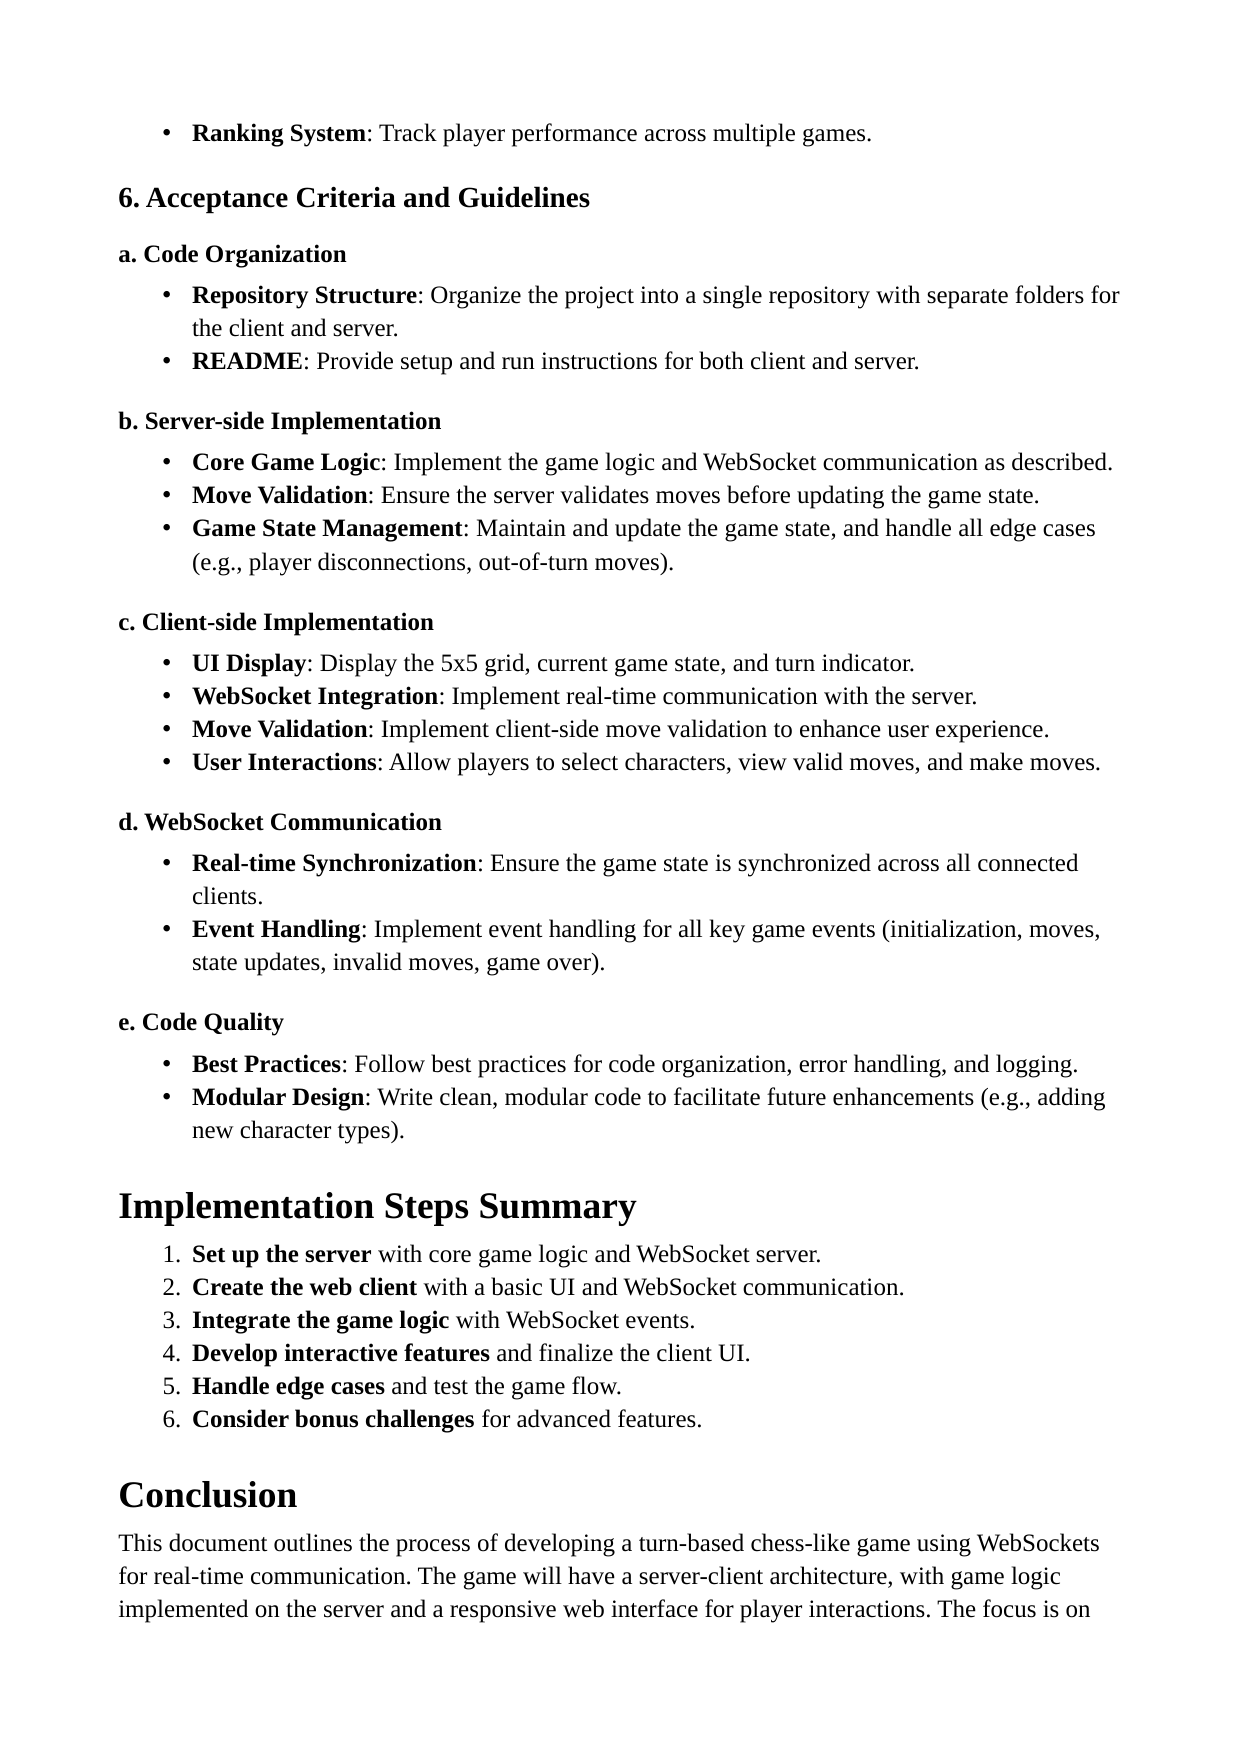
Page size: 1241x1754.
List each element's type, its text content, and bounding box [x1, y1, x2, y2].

list Develop interactive features and finalize the client UI. [162, 1338, 1122, 1367]
subtitle b. Server-side Implementation [118, 406, 1122, 435]
list Game State Management: Maintain and update the game state, and handle all edge cases (e.g., player disconnections, out-of-turn moves). [162, 513, 1122, 575]
list Integrate the game logic with WebSocket events. [162, 1305, 1122, 1334]
subtitle Conclusion [118, 1472, 1122, 1516]
list Set up the server with core game logic and WebSocket server. [162, 1239, 1122, 1268]
list WebSocket Integration: Implement real-time communication with the server. [162, 681, 1122, 710]
subtitle c. Client-side Implementation [118, 607, 1122, 635]
subtitle a. Code Organization [118, 239, 1122, 268]
list Event Handling: Implement event handling for all key game events (initialization, moves, state updates, invalid moves, game over). [162, 914, 1122, 976]
list Consider bonus challenges for advanced features. [162, 1404, 1122, 1433]
list User Interactions: Allow players to select characters, view valid moves, and make moves. [162, 747, 1122, 776]
text This document outlines the process of developing a turn-based chess-like game using WebSockets for real-time communication. The game will have a server-client architecture, with game logic implemented on the server and a responsive web interface for player interactions. The focus is on [118, 1528, 1122, 1623]
subtitle 6. Acceptance Criteria and Guidelines [118, 180, 1122, 214]
subtitle Implementation Steps Summary [118, 1183, 1122, 1226]
list Best Practices: Follow best practices for code organization, error handling, and logging. [162, 1049, 1122, 1077]
list UI Display: Display the 5x5 grid, current game state, and turn indicator. [162, 648, 1122, 677]
list Move Validation: Implement client-side move validation to enhance user experience. [162, 714, 1122, 743]
list Create the web client with a basic UI and WebSocket communication. [162, 1272, 1122, 1301]
list Move Validation: Ensure the server validates moves before updating the game state. [162, 481, 1122, 509]
list Modular Design: Write clean, modular code to facilitate future enhancements (e.g., adding new character types). [162, 1082, 1122, 1143]
list Handle edge cases and test the game flow. [162, 1371, 1122, 1400]
list Core Game Logic: Implement the game logic and WebSocket communication as described. [162, 447, 1122, 476]
list Ranking System: Track player performance across multiple games. [162, 118, 1122, 147]
list Real-time Synchronization: Ensure the game state is synchronized across all connected clients. [162, 848, 1122, 910]
list Repository Structure: Organize the project into a single repository with separate folders for the client and server. [162, 280, 1122, 342]
subtitle e. Code Quality [118, 1007, 1122, 1036]
subtitle d. WebSocket Communication [118, 807, 1122, 836]
list README: Provide setup and run instructions for both client and server. [162, 346, 1122, 375]
